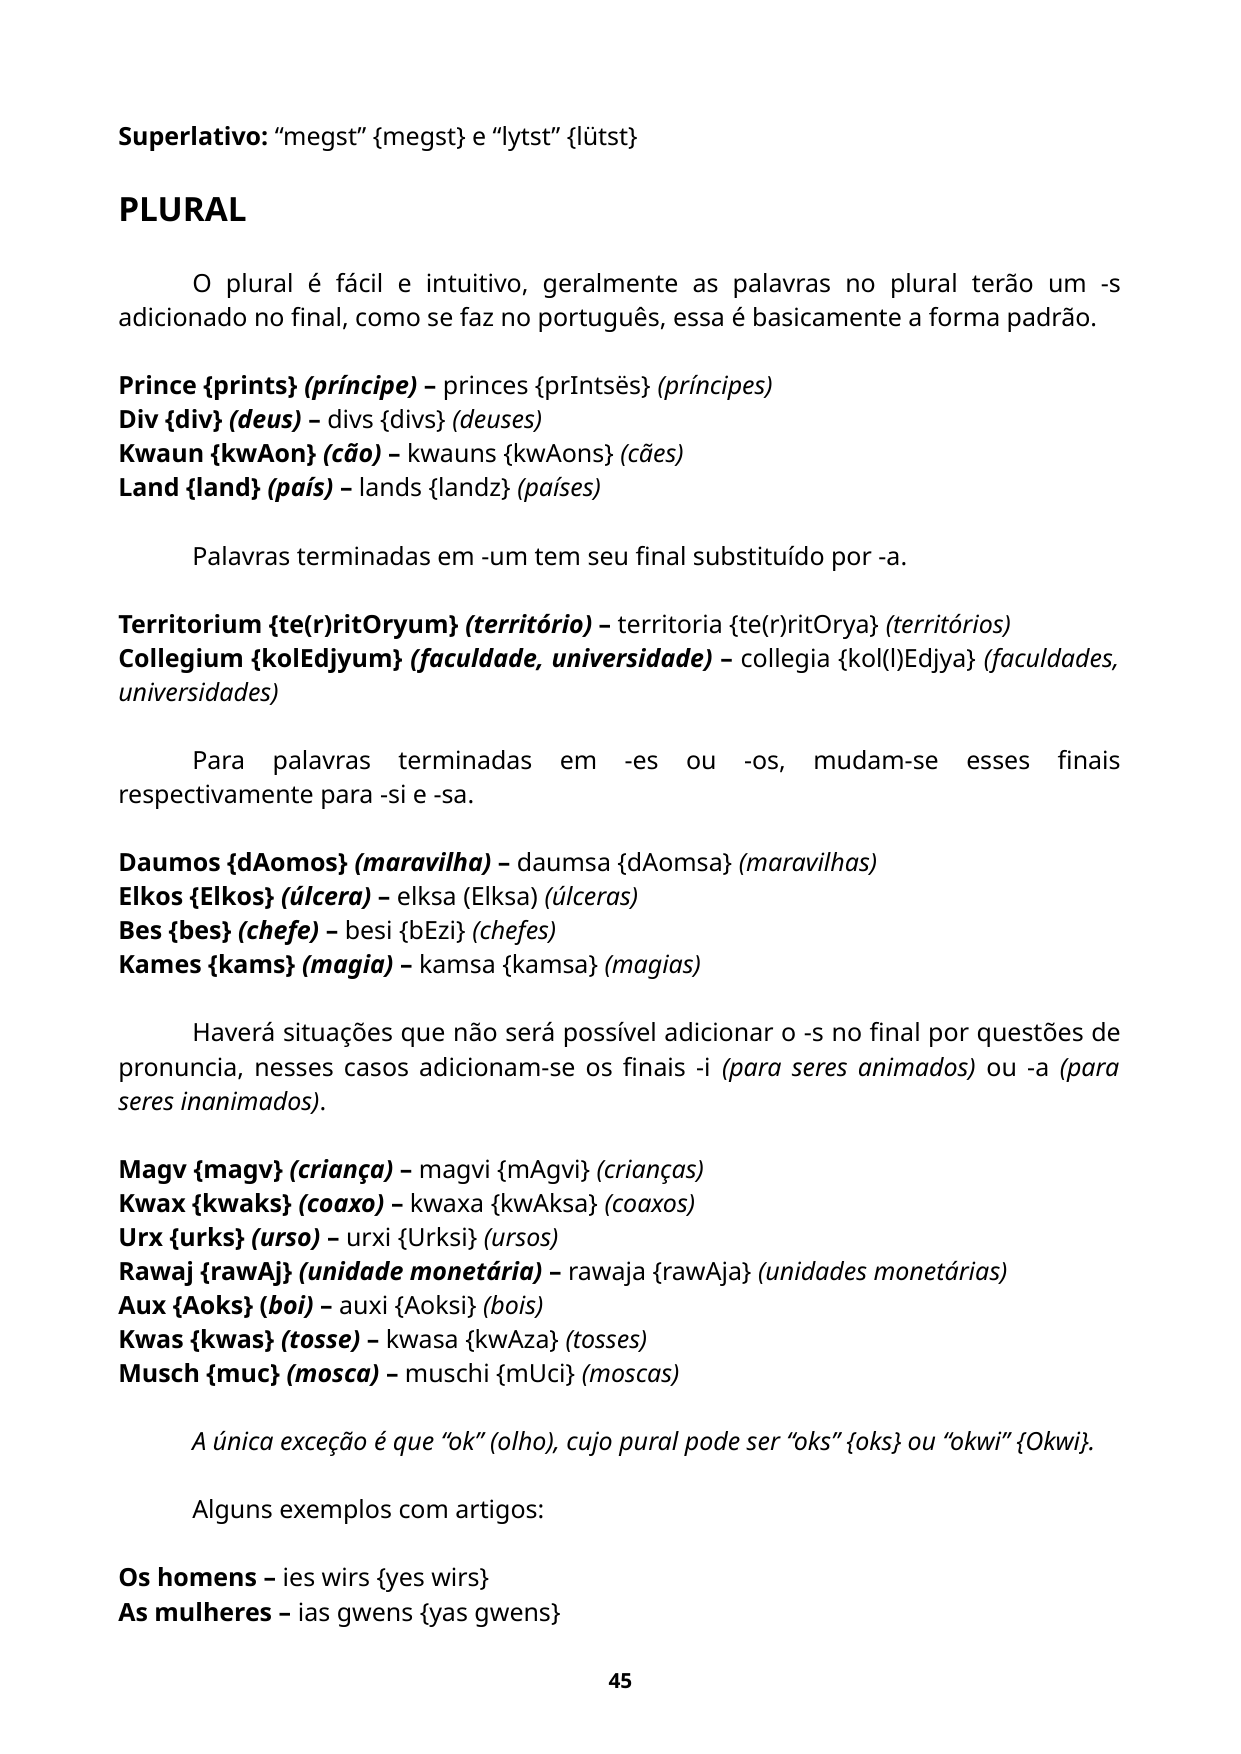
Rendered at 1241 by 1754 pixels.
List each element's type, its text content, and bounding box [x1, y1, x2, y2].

text Palavras terminadas em -um tem seu final substituído por -a. [118, 538, 1122, 572]
text Haverá situações que não será possível adicionar o -s no final por questões de pronuncia, nesses casos adicionam-se os finais -i (para seres animados) ou -a (para seres inanimados). [118, 1015, 1122, 1117]
text Musch {muc} (mosca) – muschi {mUci} (moscas) [118, 1356, 1122, 1390]
text Magv {magv} (criança) – magvi {mAgvi} (crianças) [118, 1151, 1122, 1185]
text Superlativo: “megst” {megst} e “lytst” {lütst} [118, 118, 1122, 152]
text Urx {urks} (urso) – urxi {Urksi} (ursos) [118, 1219, 1122, 1253]
text Div {div} (deus) – divs {divs} (deuses) [118, 402, 1122, 436]
subtitle PLURAL [118, 186, 1122, 232]
text Prince {prints} (príncipe) – princes {prIntsës} (príncipes) [118, 368, 1122, 402]
text O plural é fácil e intuitivo, geralmente as palavras no plural terão um -s adicionado no final, como se faz no português, essa é basicamente a forma padrão. [118, 266, 1122, 334]
text Bes {bes} (chefe) – besi {bEzi} (chefes) [118, 913, 1122, 947]
text Alguns exemplos com artigos: [118, 1492, 1122, 1526]
text As mulheres – ias gwens {yas gwens} [118, 1594, 1122, 1628]
text Para palavras terminadas em -es ou -os, mudam-se esses finais respectivamente para -si e -sa. [118, 743, 1122, 811]
text Land {land} (país) – lands {landz} (países) [118, 470, 1122, 504]
text A única exceção é que “ok” (olho), cujo pural pode ser “oks” {oks} ou “okwi” {Okwi}. [118, 1424, 1122, 1458]
text Kwax {kwaks} (coaxo) – kwaxa {kwAksa} (coaxos) [118, 1185, 1122, 1219]
text Elkos {Elkos} (úlcera) – elksa (Elksa) (úlceras) [118, 879, 1122, 913]
text Collegium {kolEdjyum} (faculdade, universidade) – collegia {kol(l)Edjya} (faculdades, universidades) [118, 640, 1122, 708]
text Kwas {kwas} (tosse) – kwasa {kwAza} (tosses) [118, 1322, 1122, 1356]
text Kwaun {kwAon} (cão) – kwauns {kwAons} (cães) [118, 436, 1122, 470]
text Os homens – ies wirs {yes wirs} [118, 1560, 1122, 1594]
text Rawaj {rawAj} (unidade monetária) – rawaja {rawAja} (unidades monetárias) [118, 1253, 1122, 1288]
text Daumos {dAomos} (maravilha) – daumsa {dAomsa} (maravilhas) [118, 845, 1122, 879]
text Territorium {te(r)ritOryum} (território) – territoria {te(r)ritOrya} (territórios) [118, 606, 1122, 640]
text Aux {Aoks} (boi) – auxi {Aoksi} (bois) [118, 1288, 1122, 1322]
text Kames {kams} (magia) – kamsa {kamsa} (magias) [118, 947, 1122, 981]
